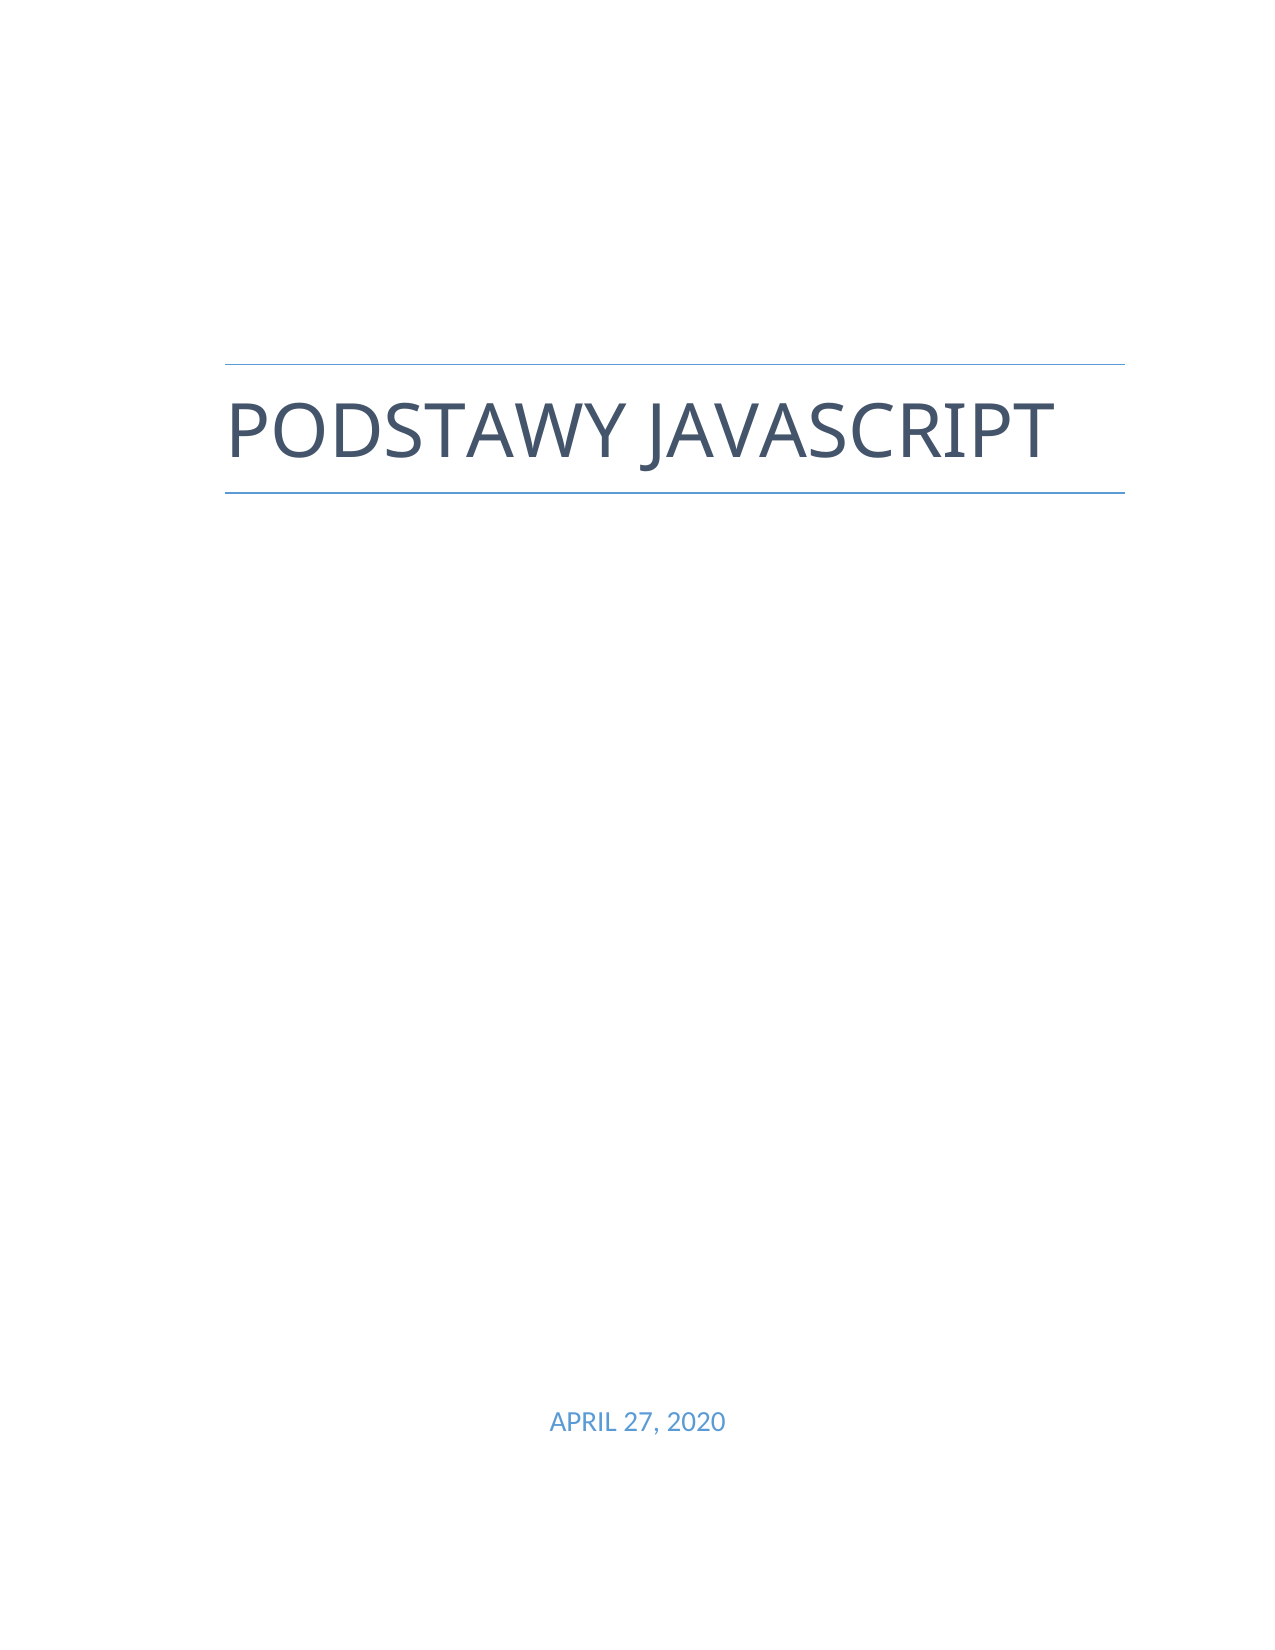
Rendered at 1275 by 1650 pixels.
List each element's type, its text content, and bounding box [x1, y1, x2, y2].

text April 27, 2020 [150, 1403, 1125, 1438]
text Podstawy Javascript [225, 365, 1125, 492]
